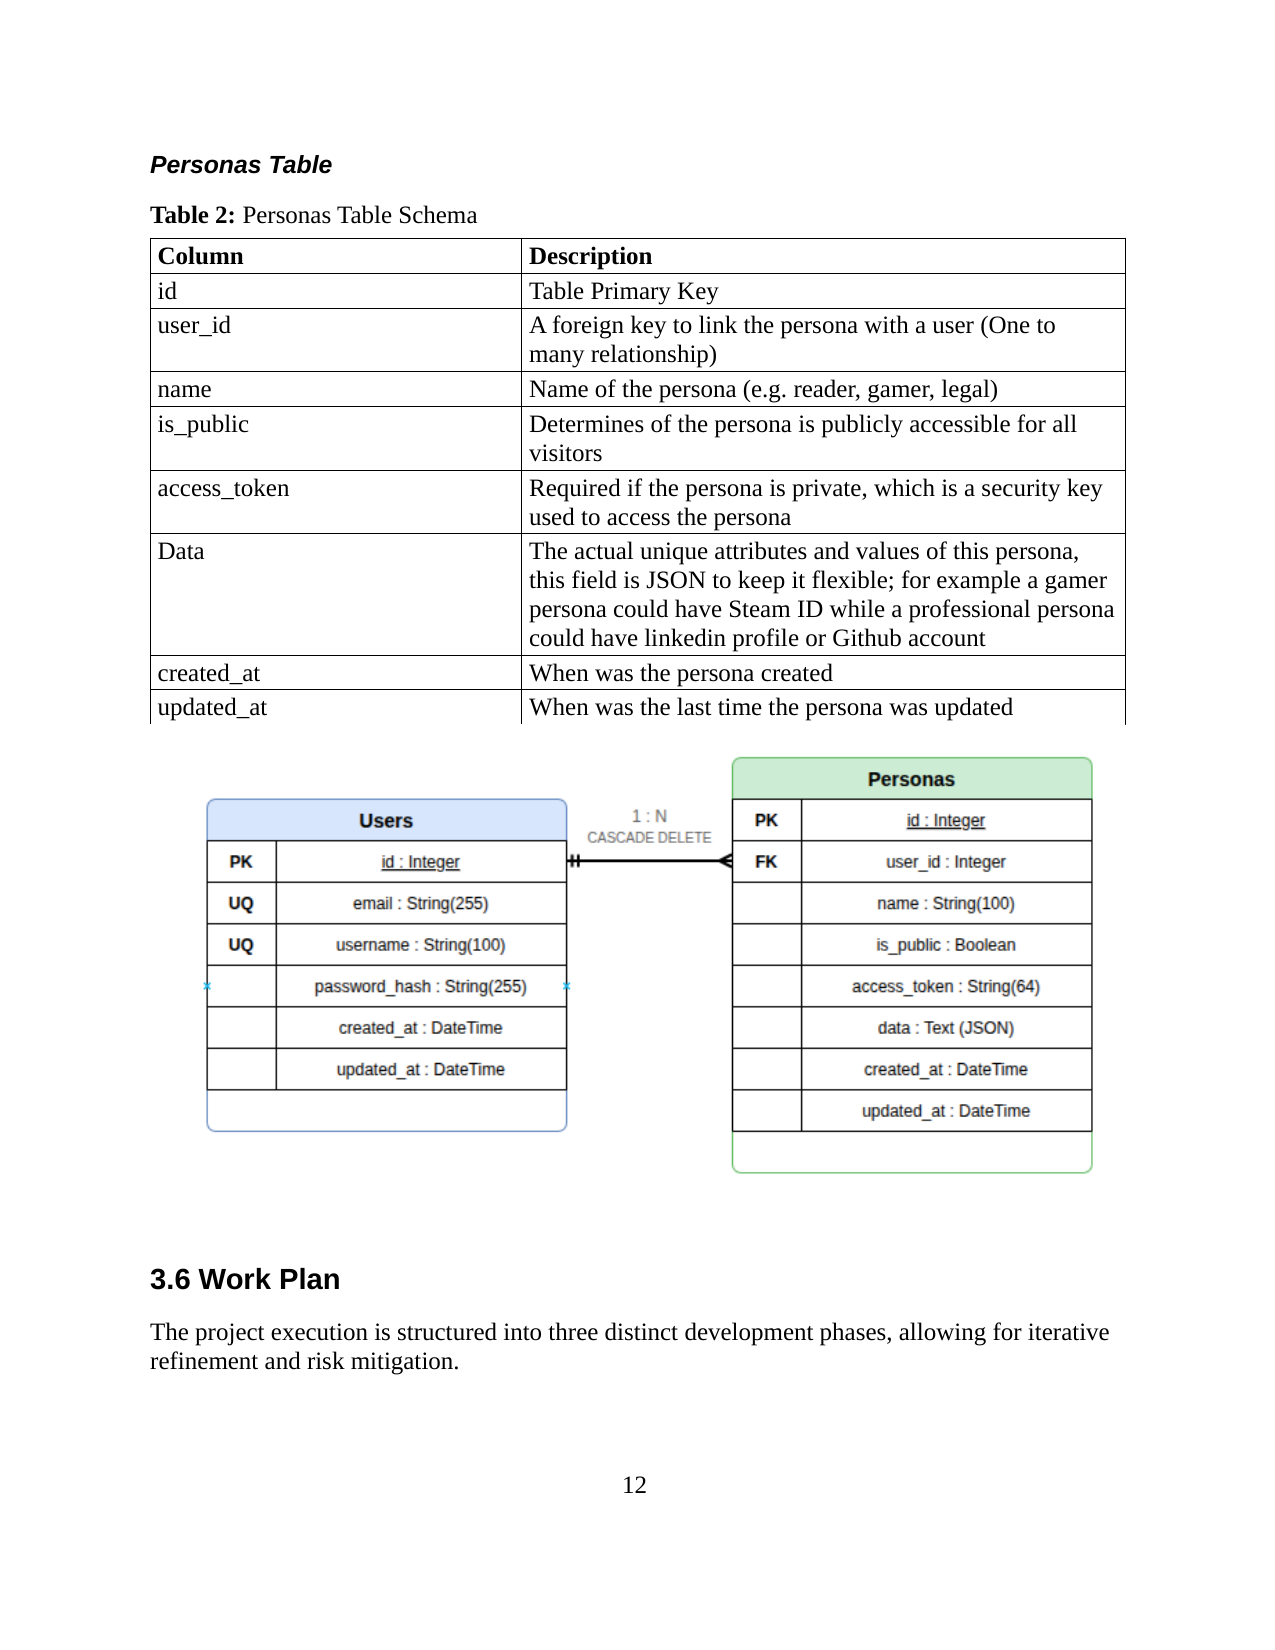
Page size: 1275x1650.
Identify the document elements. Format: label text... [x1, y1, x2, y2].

table_cell Data [151, 534, 521, 654]
table_cell Required if the persona is private, which is a security key used to access the persona [522, 471, 1125, 533]
table_cell created_at [151, 656, 521, 689]
subtitle 3.6 Work Plan [150, 1262, 1125, 1296]
subtitle Personas Table [150, 150, 1125, 178]
table_cell Name of the persona (e.g. reader, gamer, legal) [522, 372, 1125, 406]
table_cell Table Primary Key [522, 274, 1125, 307]
text Table 2: Personas Table Schema [150, 200, 1125, 229]
table_cell id [151, 274, 521, 307]
table_cell is_public [151, 407, 521, 470]
table_cell name [151, 372, 521, 406]
table_cell When was the last time the persona was updated [522, 690, 1125, 724]
table_cell The actual unique attributes and values of this persona, this field is JSON to keep it flexible; for example a gamer persona could have Steam ID while a professional persona could have linkedin profile or Github account [522, 534, 1125, 654]
table_cell updated_at [151, 690, 521, 724]
text The project execution is structured into three distinct development phases, allowing for iterative refinement and risk mitigation. [150, 1317, 1125, 1374]
table_cell Determines of the persona is publicly accessible for all visitors [522, 407, 1125, 470]
table_cell user_id [151, 309, 521, 371]
table_header Description [522, 239, 1125, 273]
picture [150, 724, 1125, 1200]
table_cell access_token [151, 471, 521, 533]
table_cell When was the persona created [522, 656, 1125, 689]
table_header Column [151, 239, 521, 273]
table_cell A foreign key to link the persona with a user (One to many relationship) [522, 309, 1125, 371]
